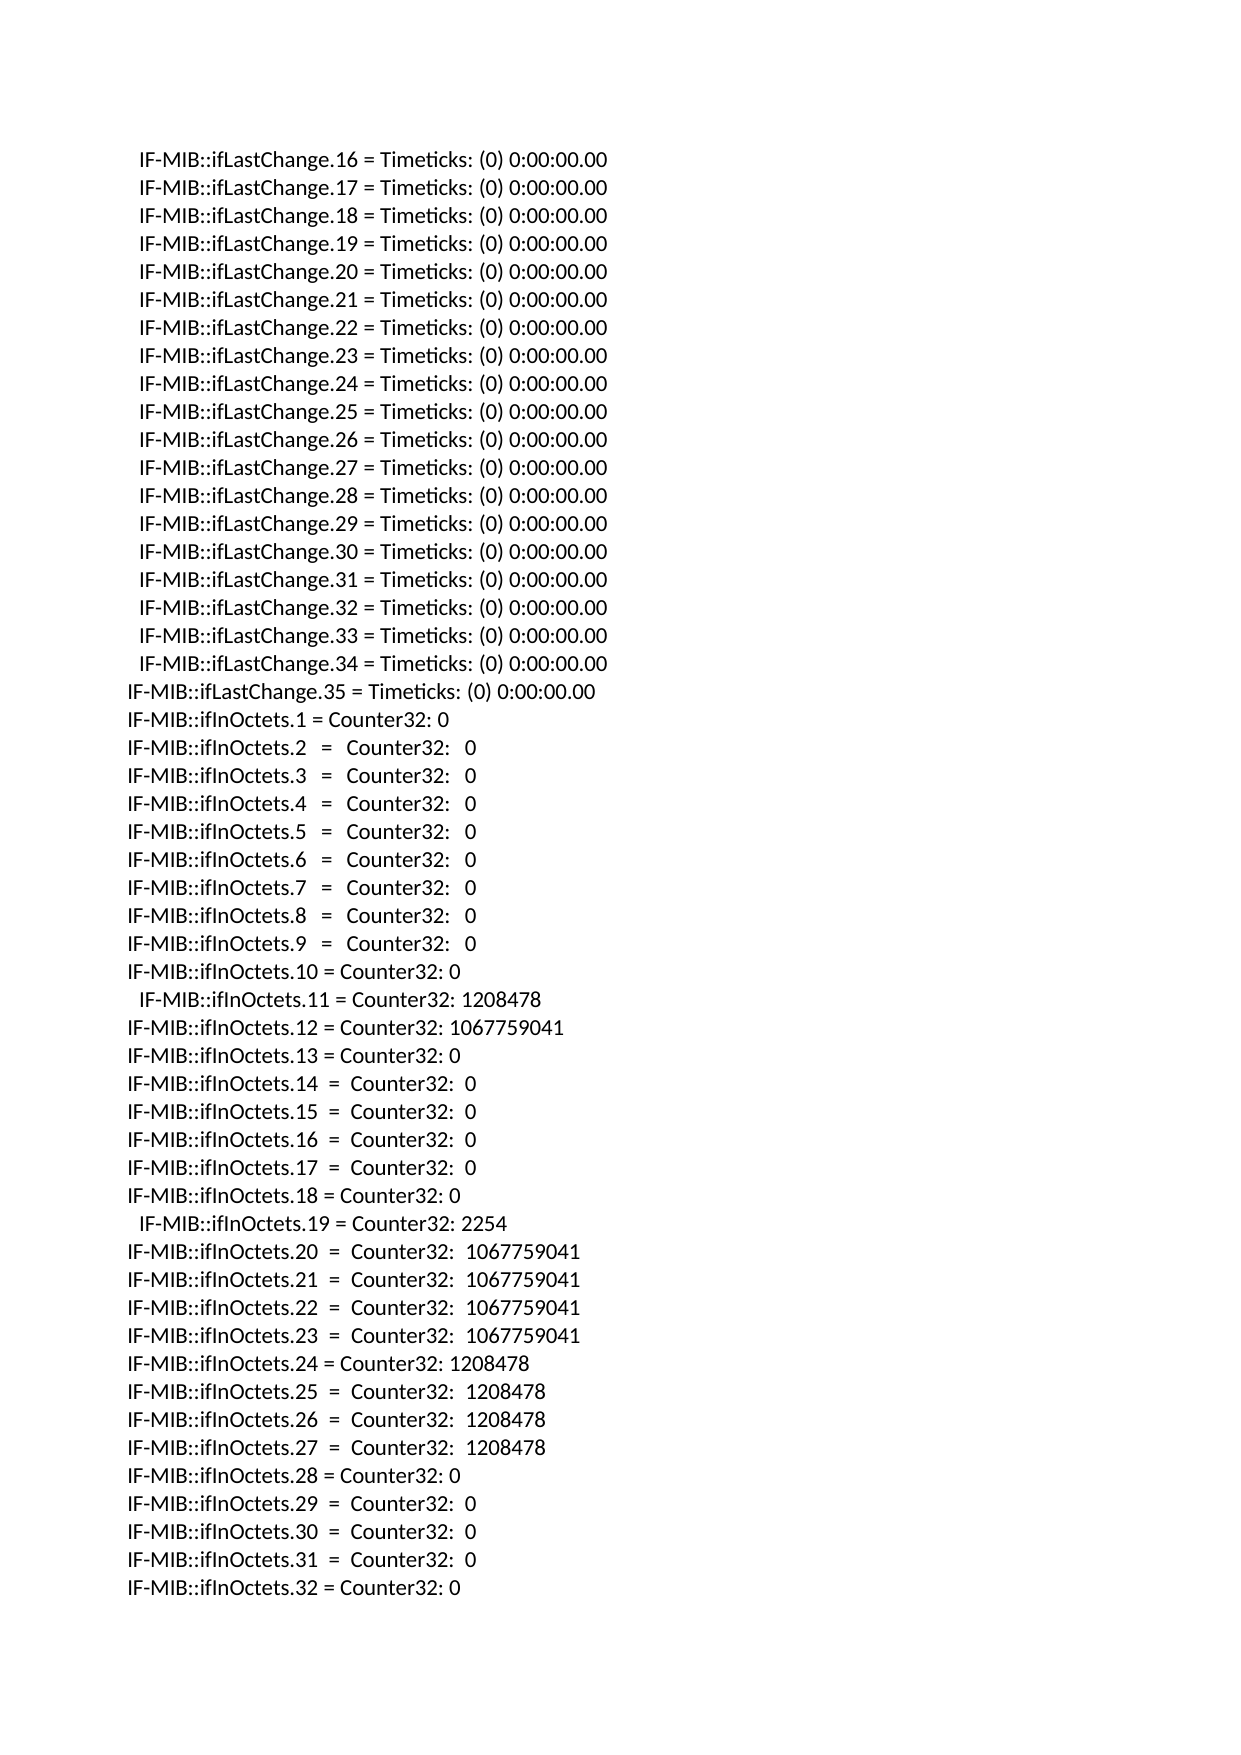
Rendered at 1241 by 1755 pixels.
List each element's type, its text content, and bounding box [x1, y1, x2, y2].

text IF-MIB::ifLastChange.33 = Timeticks: (0) 0:00:00.00 [139, 621, 1066, 649]
text IF-MIB::ifLastChange.20 = Timeticks: (0) 0:00:00.00 [139, 257, 1066, 285]
text IF-MIB::ifLastChange.19 = Timeticks: (0) 0:00:00.00 [139, 229, 1066, 257]
text IF-MIB::ifInOctets.14 = Counter32: 0 IF-MIB::ifInOctets.15 = Counter32: 0 IF-MIB::ifInOctets.16 = Counter32: 0 IF-MIB::ifInOctets.17 = Counter32: 0 IF-MIB::ifInOctets.18 = Counter32: 0 [127, 1069, 476, 1209]
text IF-MIB::ifLastChange.26 = Timeticks: (0) 0:00:00.00 [139, 425, 1066, 453]
text IF-MIB::ifInOctets.11 = Counter32: 1208478 [139, 985, 1066, 1013]
text IF-MIB::ifLastChange.24 = Timeticks: (0) 0:00:00.00 [139, 369, 1066, 397]
text IF-MIB::ifInOctets.12 = Counter32: 1067759041 IF-MIB::ifInOctets.13 = Counter32: 0 [127, 1013, 581, 1069]
text IF-MIB::ifLastChange.22 = Timeticks: (0) 0:00:00.00 [139, 313, 1066, 341]
text IF-MIB::ifLastChange.27 = Timeticks: (0) 0:00:00.00 [139, 453, 1066, 481]
text IF-MIB::ifLastChange.18 = Timeticks: (0) 0:00:00.00 [139, 201, 1066, 229]
text IF-MIB::ifLastChange.25 = Timeticks: (0) 0:00:00.00 [139, 397, 1066, 425]
text IF-MIB::ifLastChange.29 = Timeticks: (0) 0:00:00.00 [139, 509, 1066, 537]
text IF-MIB::ifLastChange.23 = Timeticks: (0) 0:00:00.00 [139, 341, 1066, 369]
text IF-MIB::ifLastChange.34 = Timeticks: (0) 0:00:00.00 [139, 649, 1066, 677]
text IF-MIB::ifInOctets.19 = Counter32: 2254 [139, 1209, 1066, 1237]
text IF-MIB::ifLastChange.17 = Timeticks: (0) 0:00:00.00 [139, 173, 1066, 201]
text IF-MIB::ifLastChange.35 = Timeticks: (0) 0:00:00.00 IF-MIB::ifInOctets.1 = Counter32: 0 [127, 677, 612, 733]
text IF-MIB::ifInOctets.25 = Counter32: 1208478 IF-MIB::ifInOctets.26 = Counter32: 1208478 IF-MIB::ifInOctets.27 = Counter32: 1208478 IF-MIB::ifInOctets.28 = Counter32: 0 [127, 1377, 546, 1489]
text IF-MIB::ifLastChange.28 = Timeticks: (0) 0:00:00.00 [139, 481, 1066, 509]
text IF-MIB::ifInOctets.29 = Counter32: 0 IF-MIB::ifInOctets.30 = Counter32: 0 IF-MIB::ifInOctets.31 = Counter32: 0 IF-MIB::ifInOctets.32 = Counter32: 0 [127, 1489, 476, 1601]
text IF-MIB::ifLastChange.31 = Timeticks: (0) 0:00:00.00 [139, 565, 1066, 593]
text IF-MIB::ifLastChange.21 = Timeticks: (0) 0:00:00.00 [139, 285, 1066, 313]
text IF-MIB::ifLastChange.16 = Timeticks: (0) 0:00:00.00 [139, 145, 1066, 173]
text IF-MIB::ifInOctets.20 = Counter32: 1067759041 IF-MIB::ifInOctets.21 = Counter32: 1067759041 IF-MIB::ifInOctets.22 = Counter32: 1067759041 IF-MIB::ifInOctets.23 = Counter32: 1067759041 IF-MIB::ifInOctets.24 = Counter32: 1208478 [127, 1237, 581, 1377]
text IF-MIB::ifInOctets.2 = Counter32: 0 IF-MIB::ifInOctets.3 = Counter32: 0 IF-MIB::ifInOctets.4 = Counter32: 0 IF-MIB::ifInOctets.5 = Counter32: 0 IF-MIB::ifInOctets.6 = Counter32: 0 IF-MIB::ifInOctets.7 = Counter32: 0 IF-MIB::ifInOctets.8 = Counter32: 0 IF-MIB::ifInOctets.9 = Counter32: 0 IF-MIB::ifInOctets.10 = Counter32: 0 [127, 733, 476, 985]
text IF-MIB::ifLastChange.32 = Timeticks: (0) 0:00:00.00 [139, 593, 1066, 621]
text IF-MIB::ifLastChange.30 = Timeticks: (0) 0:00:00.00 [139, 537, 1066, 565]
